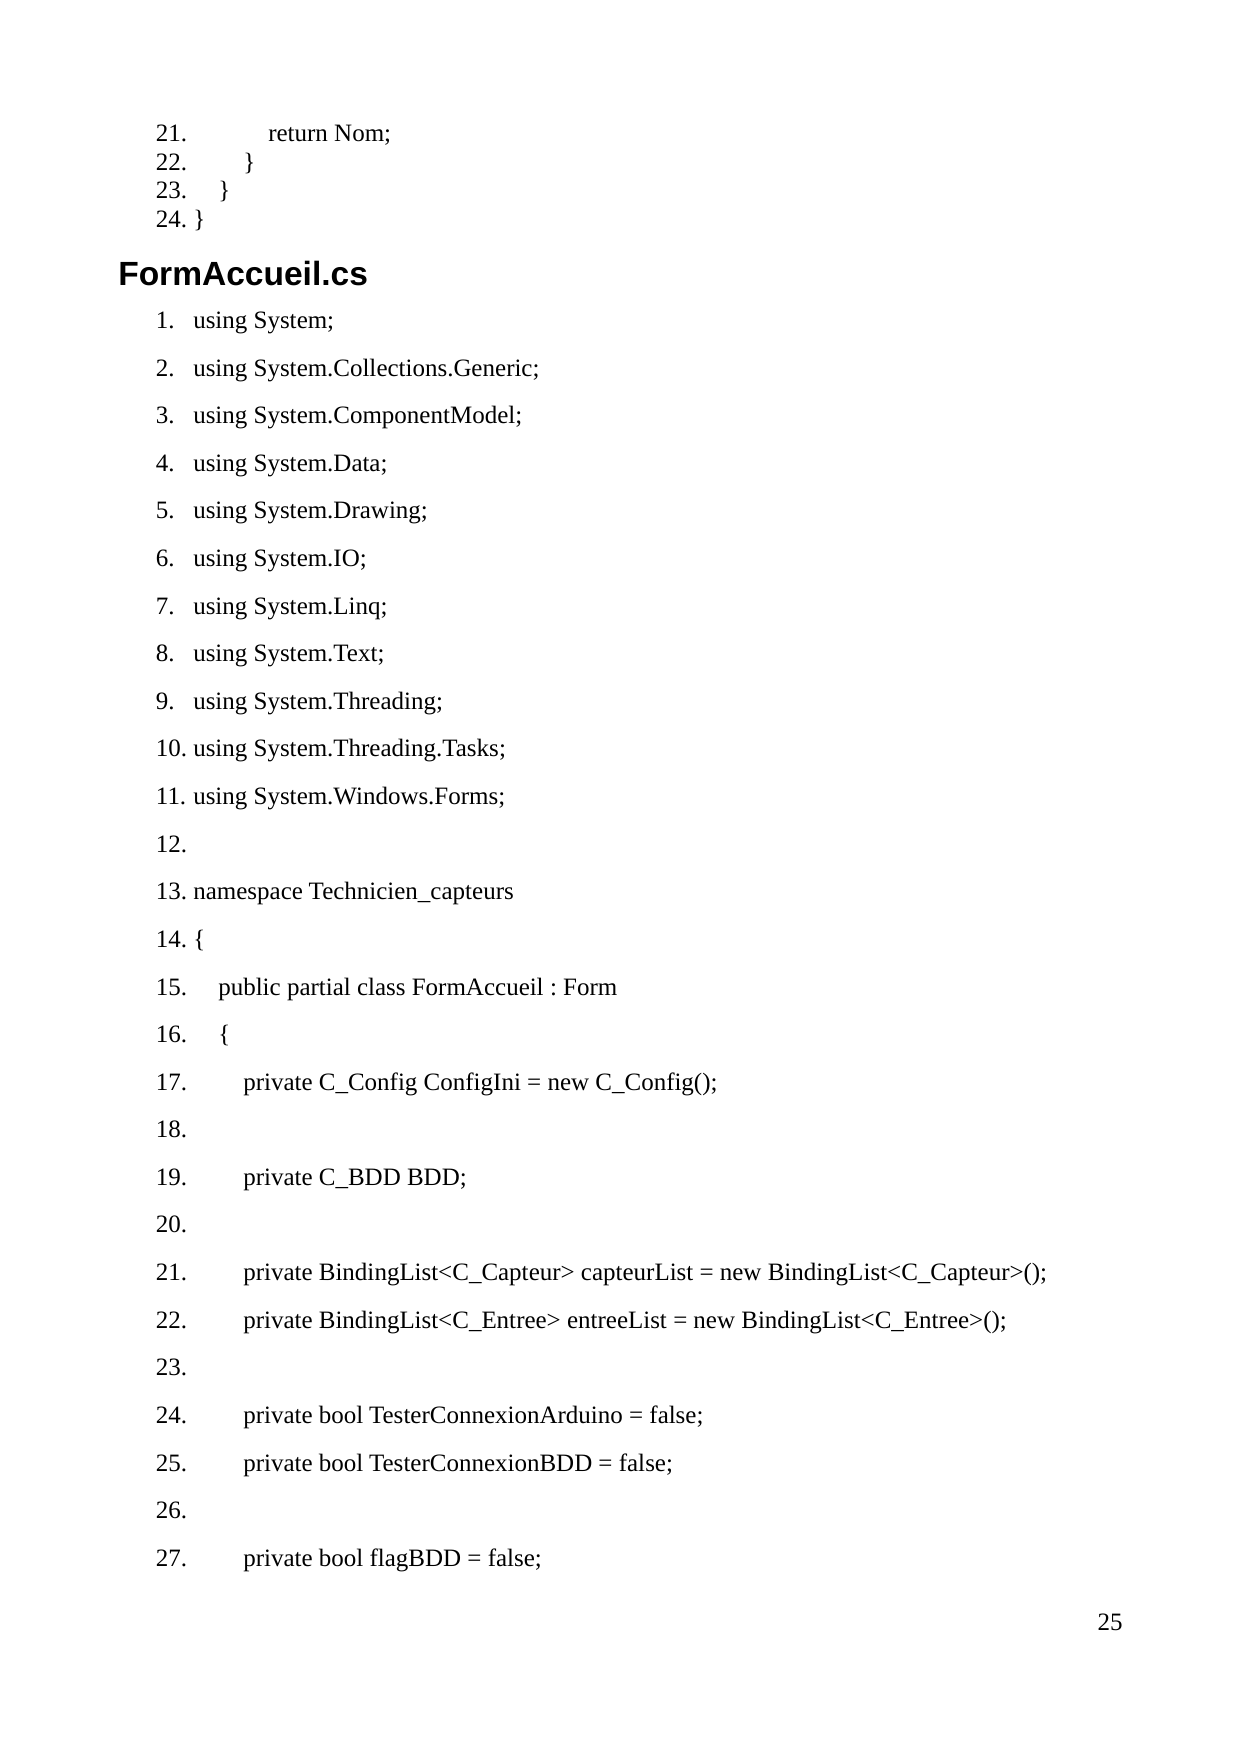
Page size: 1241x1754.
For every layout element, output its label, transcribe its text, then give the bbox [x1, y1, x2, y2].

list using System.Threading.Tasks; [156, 733, 1122, 762]
list using System.Collections.Generic; [156, 353, 1122, 381]
list } [156, 147, 1122, 176]
subtitle FormAccueil.cs [118, 254, 1122, 293]
list namespace Technicien_capteurs [156, 876, 1122, 905]
list using System.Linq; [156, 591, 1122, 619]
list private BindingList<C_Entree> entreeList = new BindingList<C_Entree>(); [156, 1305, 1122, 1333]
list private C_BDD BDD; [156, 1162, 1122, 1191]
list using System.Text; [156, 638, 1122, 667]
list using System; [156, 305, 1122, 334]
list private bool flagBDD = false; [156, 1543, 1122, 1572]
list using System.Drawing; [156, 496, 1122, 524]
list private bool TesterConnexionArduino = false; [156, 1400, 1122, 1429]
list using System.IO; [156, 543, 1122, 572]
list private C_Config ConfigIni = new C_Config(); [156, 1067, 1122, 1096]
list { [156, 924, 1122, 953]
list return Nom; [156, 118, 1122, 147]
list } [156, 204, 1122, 233]
list using System.Data; [156, 448, 1122, 477]
list { [156, 1019, 1122, 1048]
list } [156, 176, 1122, 204]
list private bool TesterConnexionBDD = false; [156, 1448, 1122, 1476]
list using System.Threading; [156, 686, 1122, 715]
list private BindingList<C_Capteur> capteurList = new BindingList<C_Capteur>(); [156, 1257, 1122, 1286]
list using System.ComponentModel; [156, 400, 1122, 429]
list using System.Windows.Forms; [156, 781, 1122, 810]
list public partial class FormAccueil : Form [156, 972, 1122, 1000]
